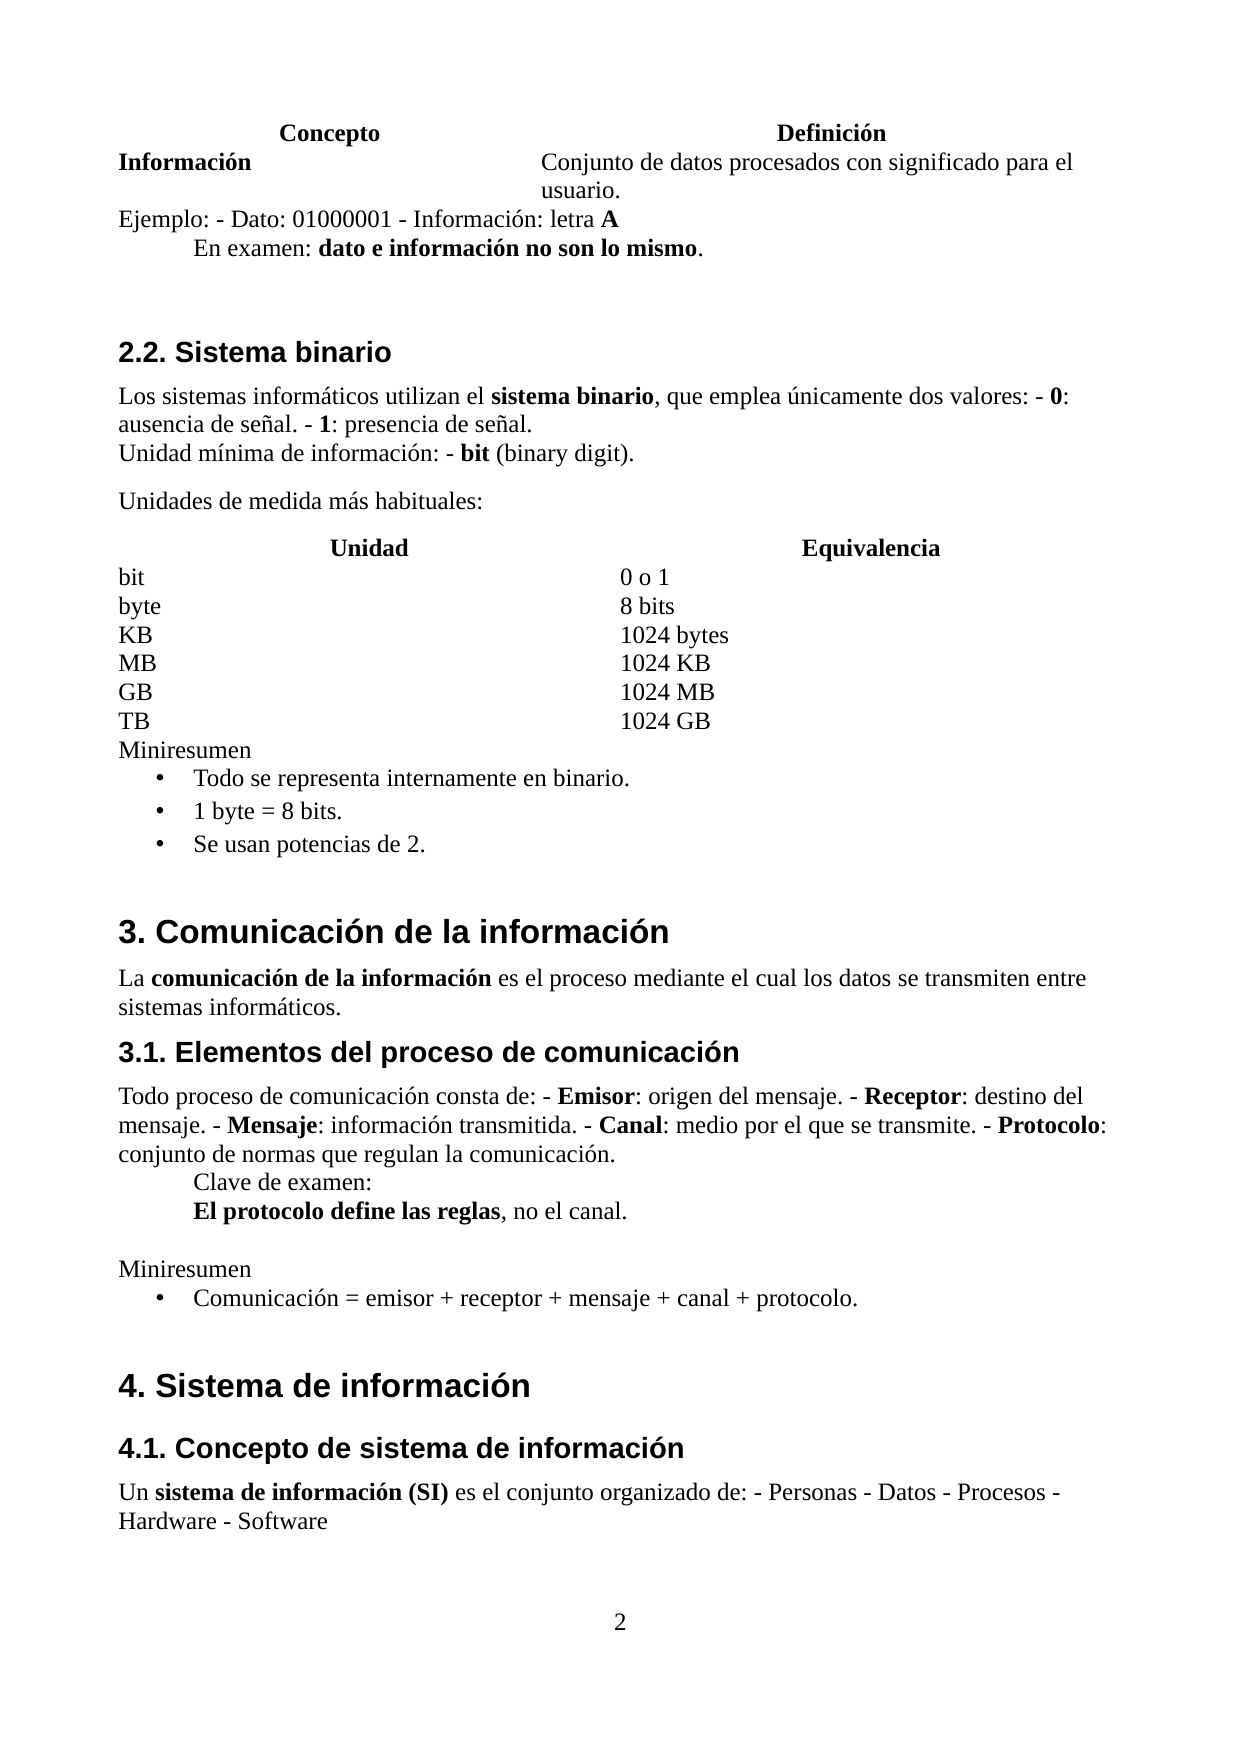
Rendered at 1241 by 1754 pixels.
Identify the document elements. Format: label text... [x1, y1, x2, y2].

text Unidad mínima de información: - bit (binary digit). [118, 438, 1122, 467]
table_cell 1024 KB [620, 649, 1122, 677]
list 1 byte = 8 bits. [156, 796, 1122, 825]
table_cell 1024 MB [620, 677, 1122, 706]
text Los sistemas informáticos utilizan el sistema binario, que emplea únicamente dos valores: - 0: ausencia de señal. - 1: presencia de señal. [118, 381, 1122, 438]
list Todo se representa internamente en binario. [156, 763, 1122, 792]
subtitle 2.2. Sistema binario [118, 335, 1122, 368]
table_cell GB [118, 677, 620, 706]
text Ejemplo: - Dato: 01000001 - Información: letra A [118, 204, 1122, 233]
subtitle Miniresumen [118, 735, 1122, 763]
subtitle 3. Comunicación de la información [118, 912, 1122, 951]
table_cell KB [118, 620, 620, 648]
text En examen: dato e información no son lo mismo. [193, 233, 1122, 262]
subtitle 4. Sistema de información [118, 1366, 1122, 1404]
text Clave de examen: El protocolo define las reglas, no el canal. [193, 1167, 1122, 1225]
table_cell MB [118, 649, 620, 677]
text Unidades de medida más habituales: [118, 486, 1122, 514]
table_cell 0 o 1 [620, 562, 1122, 591]
subtitle Miniresumen [118, 1254, 1122, 1283]
table_cell Conjunto de datos procesados con significado para el usuario. [541, 147, 1122, 204]
list Comunicación = emisor + receptor + mensaje + canal + protocolo. [156, 1283, 1122, 1312]
text Todo proceso de comunicación consta de: - Emisor: origen del mensaje. - Receptor: destino del mensaje. - Mensaje: información transmitida. - Canal: medio por el que se transmite. - Protocolo: conjunto de normas que regulan la comunicación. [118, 1081, 1122, 1167]
table_cell 1024 bytes [620, 620, 1122, 648]
table_cell 1024 GB [620, 706, 1122, 735]
table_cell TB [118, 706, 620, 735]
table_header Equivalencia [620, 534, 1122, 562]
subtitle 3.1. Elementos del proceso de comunicación [118, 1035, 1122, 1069]
table_header Definición [541, 118, 1122, 147]
table_cell bit [118, 562, 620, 591]
list Se usan potencias de 2. [156, 829, 1122, 858]
text Un sistema de información (SI) es el conjunto organizado de: - Personas - Datos - Procesos - Hardware - Software [118, 1477, 1122, 1535]
table_header Unidad [118, 534, 620, 562]
table_cell byte [118, 591, 620, 620]
table_header Concepto [118, 118, 541, 147]
text La comunicación de la información es el proceso mediante el cual los datos se transmiten entre sistemas informáticos. [118, 963, 1122, 1021]
table_cell 8 bits [620, 591, 1122, 620]
table_cell Información [118, 147, 541, 204]
subtitle 4.1. Concepto de sistema de información [118, 1431, 1122, 1465]
